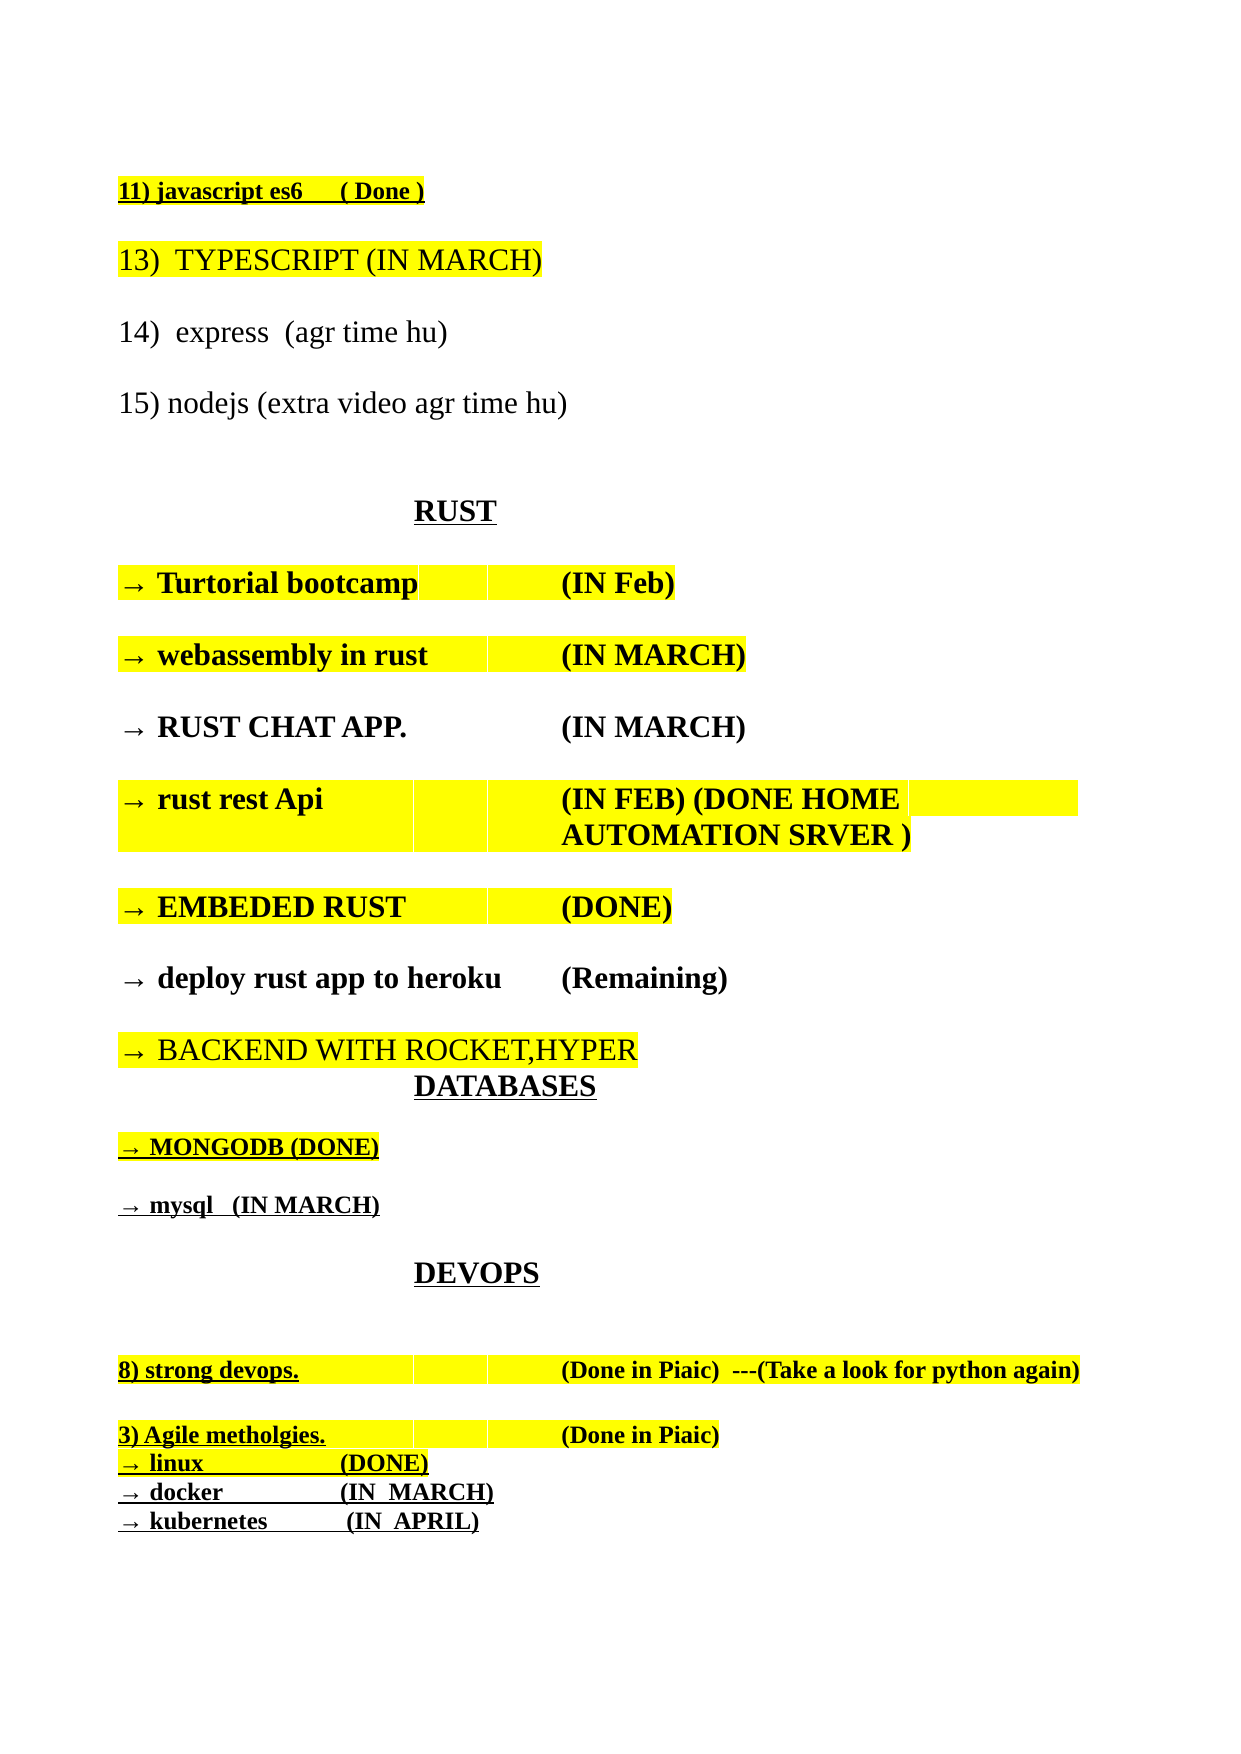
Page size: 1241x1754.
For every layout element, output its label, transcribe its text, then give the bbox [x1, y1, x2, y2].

text → webassembly in rust (IN MARCH) [118, 636, 1122, 672]
text DATABASES [118, 1068, 1122, 1103]
text → docker (IN MARCH) [118, 1477, 1122, 1506]
text 3) Agile metholgies. (Done in Piaic) [118, 1420, 1122, 1448]
text → kubernetes (IN APRIL) [118, 1506, 1122, 1535]
text → deploy rust app to heroku (Remaining) [118, 960, 1122, 996]
text 11) javascript es6 ( Done ) [118, 176, 1122, 205]
text → mysql (IN MARCH) [118, 1190, 1122, 1218]
text 15) nodejs (extra video agr time hu) [118, 385, 1122, 421]
text RUST [118, 493, 1122, 528]
text 8) strong devops. (Done in Piaic) ---(Take a look for python again) [118, 1355, 1122, 1384]
text → MONGODB (DONE) [118, 1132, 1122, 1161]
text DEVOPS [118, 1254, 1122, 1290]
text → Turtorial bootcamp (IN Feb) [118, 564, 1122, 600]
text 13) TYPESCRIPT (IN MARCH) [118, 241, 1122, 277]
text → linux (DONE) [118, 1448, 1122, 1477]
text 14) express (agr time hu) [118, 313, 1122, 349]
text → rust rest Api (IN FEB) (DONE HOME AUTOMATION SRVER ) [118, 780, 1122, 852]
text → EMBEDED RUST (DONE) [118, 888, 1122, 924]
text → BACKEND WITH ROCKET,HYPER [118, 1032, 1122, 1068]
text → RUST CHAT APP. (IN MARCH) [118, 708, 1122, 744]
